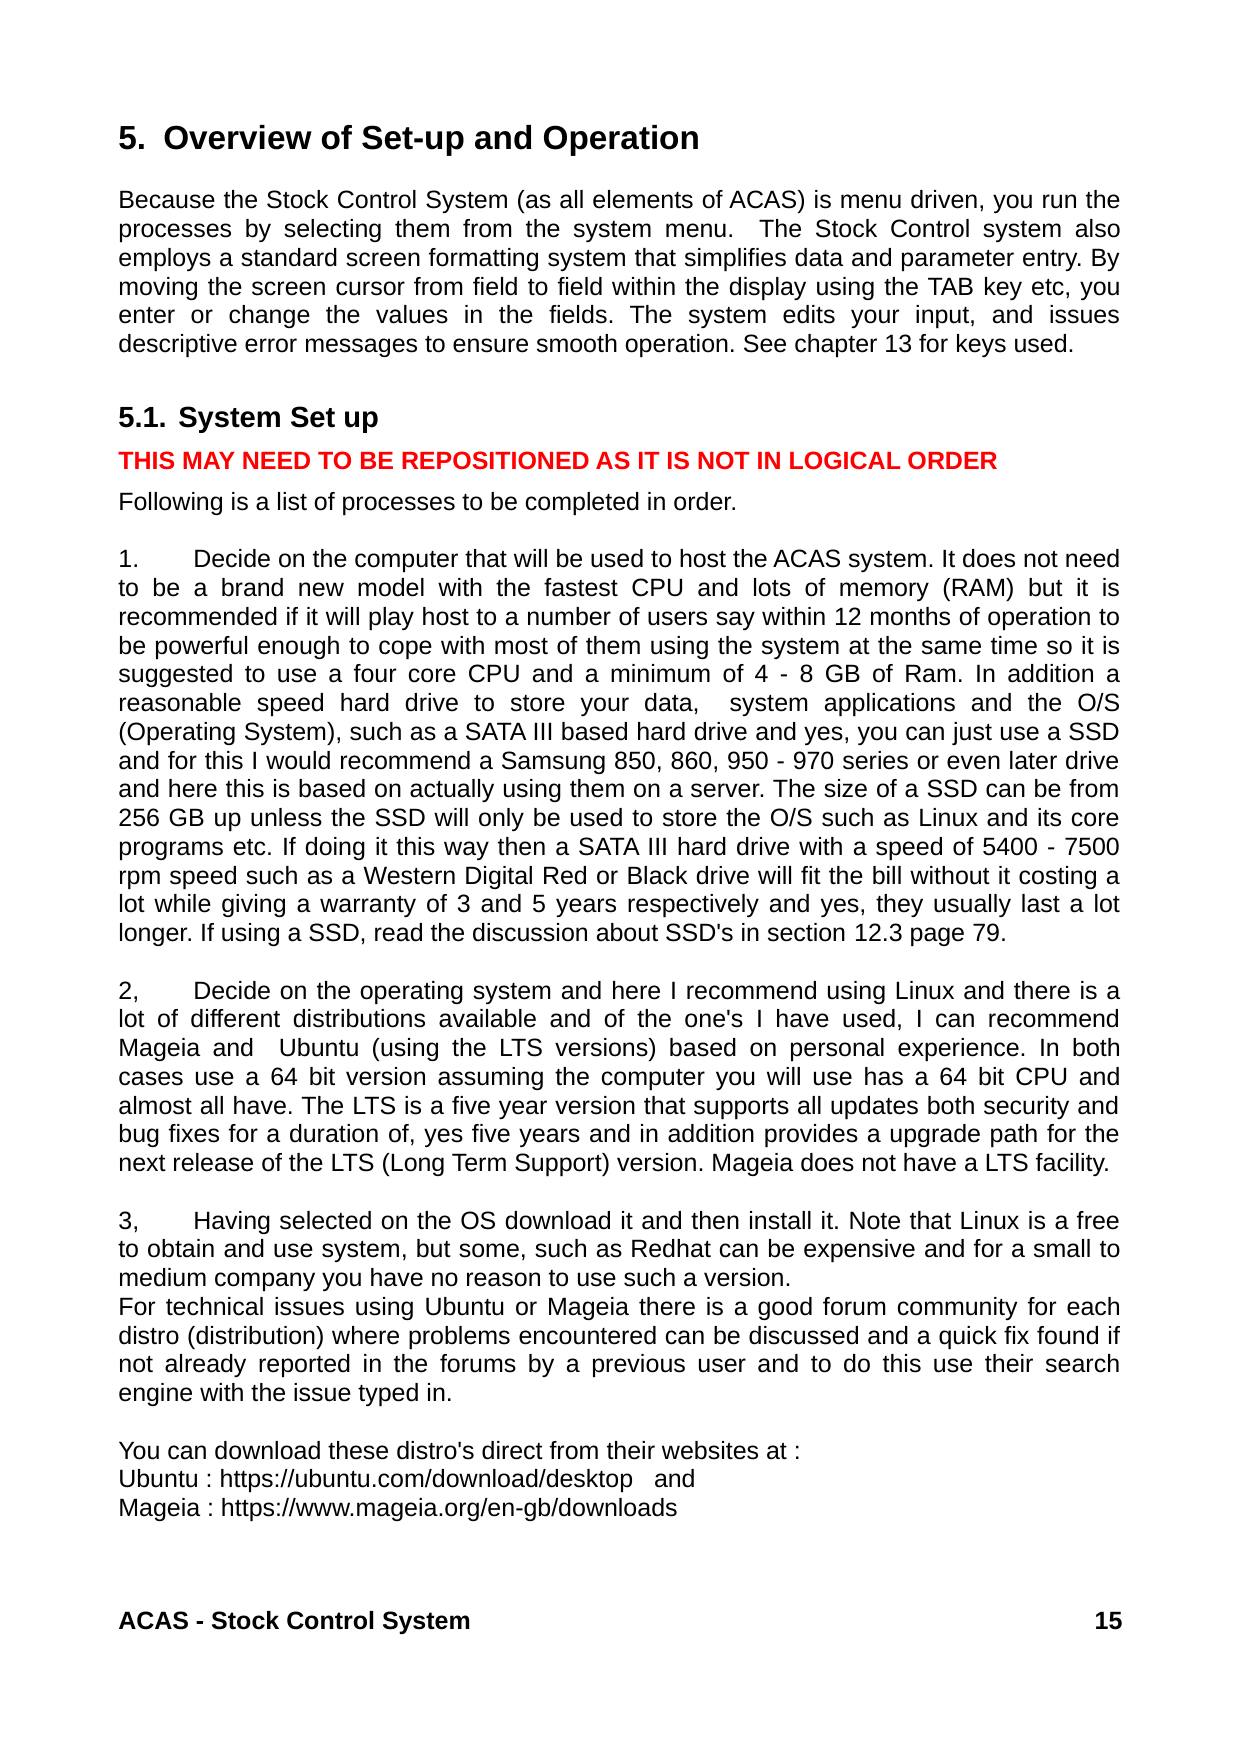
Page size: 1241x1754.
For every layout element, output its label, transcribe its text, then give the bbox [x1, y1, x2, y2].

text Because the Stock Control System (as all elements of ACAS) is menu driven, you run the processes by selecting them from the system menu. The Stock Control system also employs a standard screen formatting system that simplifies data and parameter entry. By moving the screen cursor from field to field within the display using the TAB key etc, you enter or change the values in the fields. The system edits your input, and issues descriptive error messages to ensure smooth operation. See chapter 13 for keys used. [118, 185, 1122, 358]
text Following is a list of processes to be completed in order. [118, 487, 1122, 516]
text Ubuntu : https://ubuntu.com/download/desktop and [118, 1464, 1122, 1493]
text 2, Decide on the operating system and here I recommend using Linux and there is a lot of different distributions available and of the one's I have used, I can recommend Mageia and Ubuntu (using the LTS versions) based on personal experience. In both cases use a 64 bit version assuming the computer you will use has a 64 bit CPU and almost all have. The LTS is a five year version that supports all updates both security and bug fixes for a duration of, yes five years and in addition provides a upgrade path for the next release of the LTS (Long Term Support) version. Mageia does not have a LTS facility. [118, 976, 1122, 1177]
text 1. Decide on the computer that will be used to host the ACAS system. It does not need to be a brand new model with the fastest CPU and lots of memory (RAM) but it is recommended if it will play host to a number of users say within 12 months of operation to be powerful enough to cope with most of them using the system at the same time so it is suggested to use a four core CPU and a minimum of 4 - 8 GB of Ram. In addition a reasonable speed hard drive to store your data, system applications and the O/S (Operating System), such as a SATA III based hard drive and yes, you can just use a SSD and for this I would recommend a Samsung 850, 860, 950 - 970 series or even later drive and here this is based on actually using them on a server. The size of a SSD can be from 256 GB up unless the SSD will only be used to store the O/S such as Linux and its core programs etc. If doing it this way then a SATA III hard drive with a speed of 5400 - 7500 rpm speed such as a Western Digital Red or Black drive will fit the bill without it costing a lot while giving a warranty of 3 and 5 years respectively and yes, they usually last a lot longer. If using a SSD, read the discussion about SSD's in section 12.3 page 79. [118, 544, 1122, 947]
text THIS MAY NEED TO BE REPOSITIONED AS IT IS NOT IN LOGICAL ORDER [118, 446, 1122, 474]
text You can download these distro's direct from their websites at : [118, 1436, 1122, 1464]
text Mageia : https://www.mageia.org/en-gb/downloads [118, 1493, 1122, 1522]
text For technical issues using Ubuntu or Mageia there is a good forum community for each distro (distribution) where problems encountered can be discussed and a quick fix found if not already reported in the forums by a previous user and to do this use their search engine with the issue typed in. [118, 1292, 1122, 1407]
text 3, Having selected on the OS download it and then install it. Note that Linux is a free to obtain and use system, but some, such as Redhat can be expensive and for a small to medium company you have no reason to use such a version. [118, 1206, 1122, 1292]
